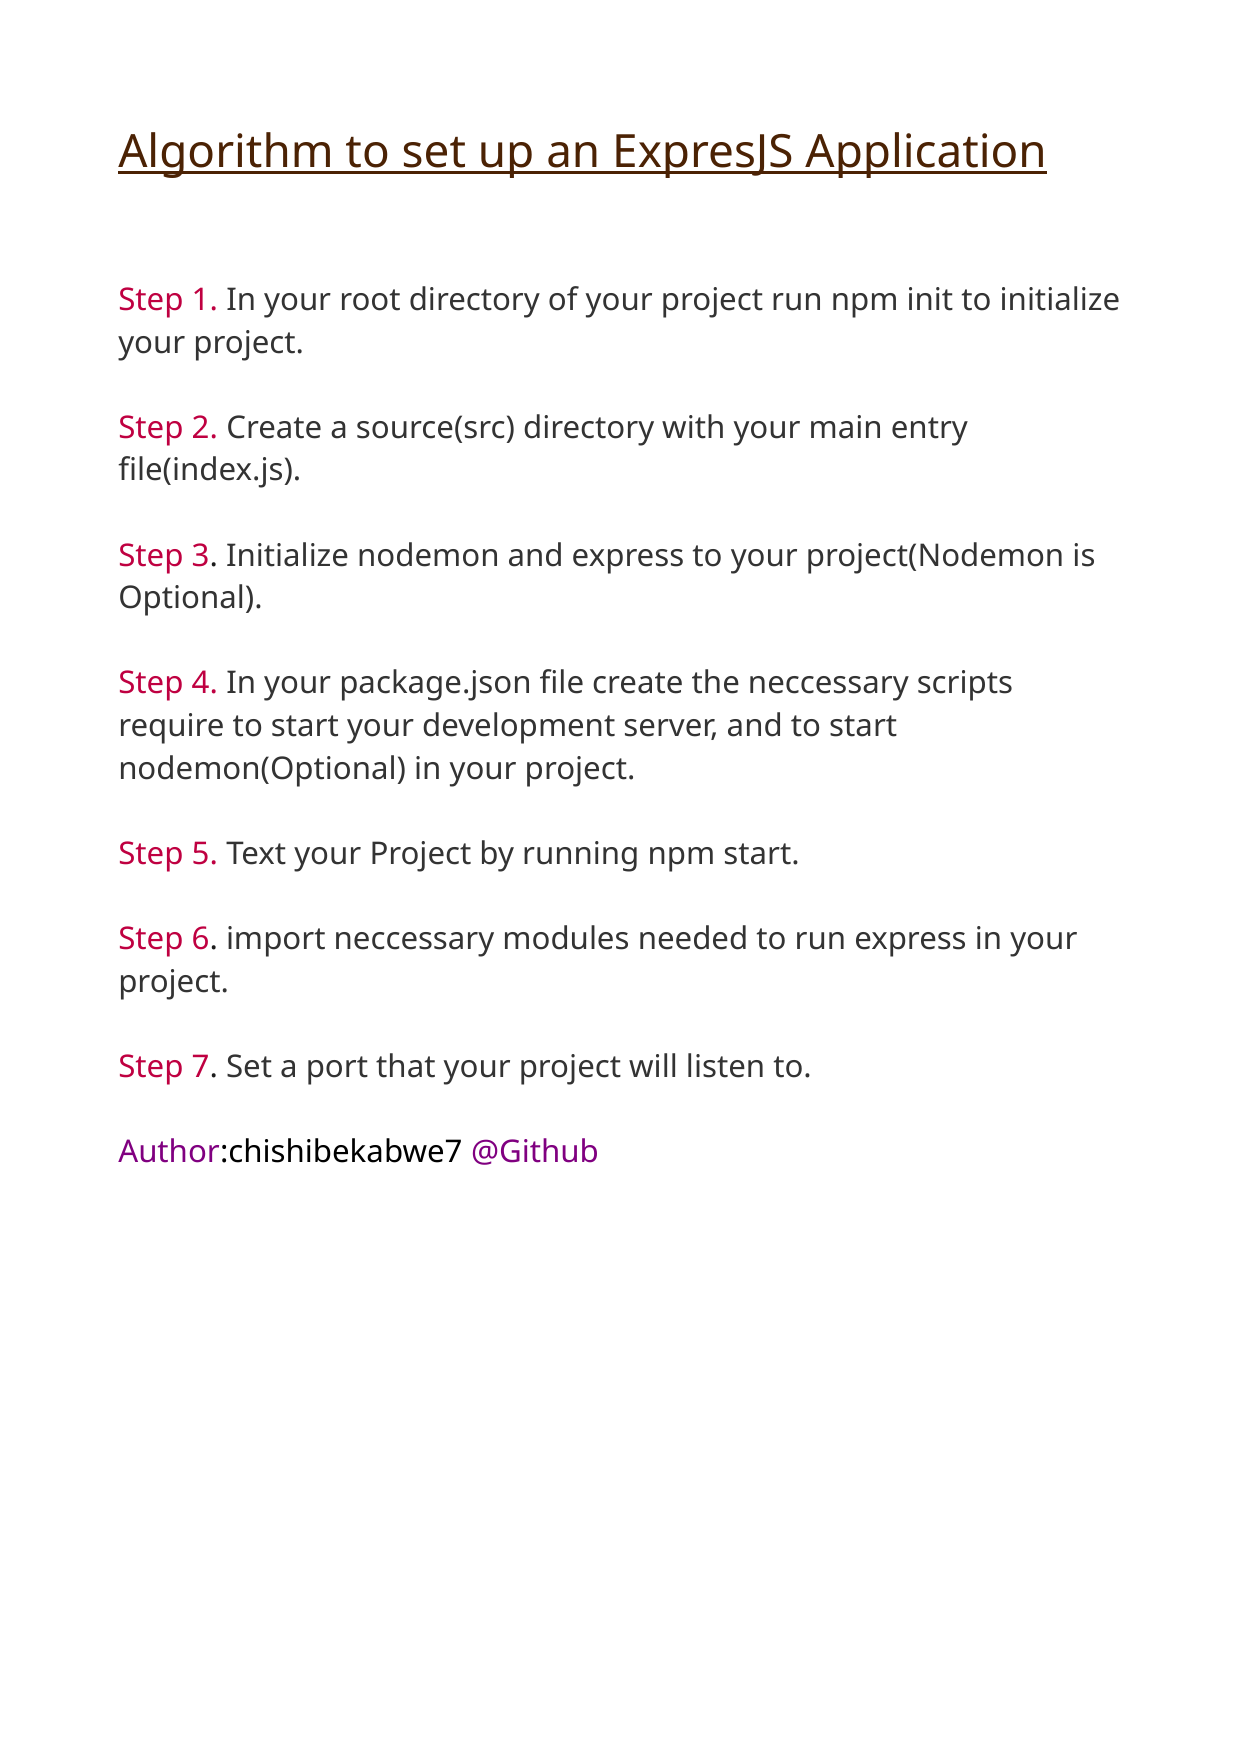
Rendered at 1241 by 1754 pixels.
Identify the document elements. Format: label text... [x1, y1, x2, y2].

text Author:chishibekabwe7 @Github [118, 1129, 1122, 1172]
text Step 7. Set a port that your project will listen to. [118, 1044, 1122, 1086]
text Step 5. Text your Project by running npm start. [118, 831, 1122, 873]
text Step 1. In your root directory of your project run npm init to initialize your project. [118, 277, 1122, 362]
text Step 4. In your package.json file create the neccessary scripts require to start your development server, and to start nodemon(Optional) in your project. [118, 660, 1122, 788]
text Algorithm to set up an ExpresJS Application [118, 118, 1122, 181]
text Step 3. Initialize nodemon and express to your project(Nodemon is Optional). [118, 533, 1122, 618]
text Step 2. Create a source(src) directory with your main entry file(index.js). [118, 405, 1122, 490]
text Step 6. import neccessary modules needed to run express in your project. [118, 916, 1122, 1001]
